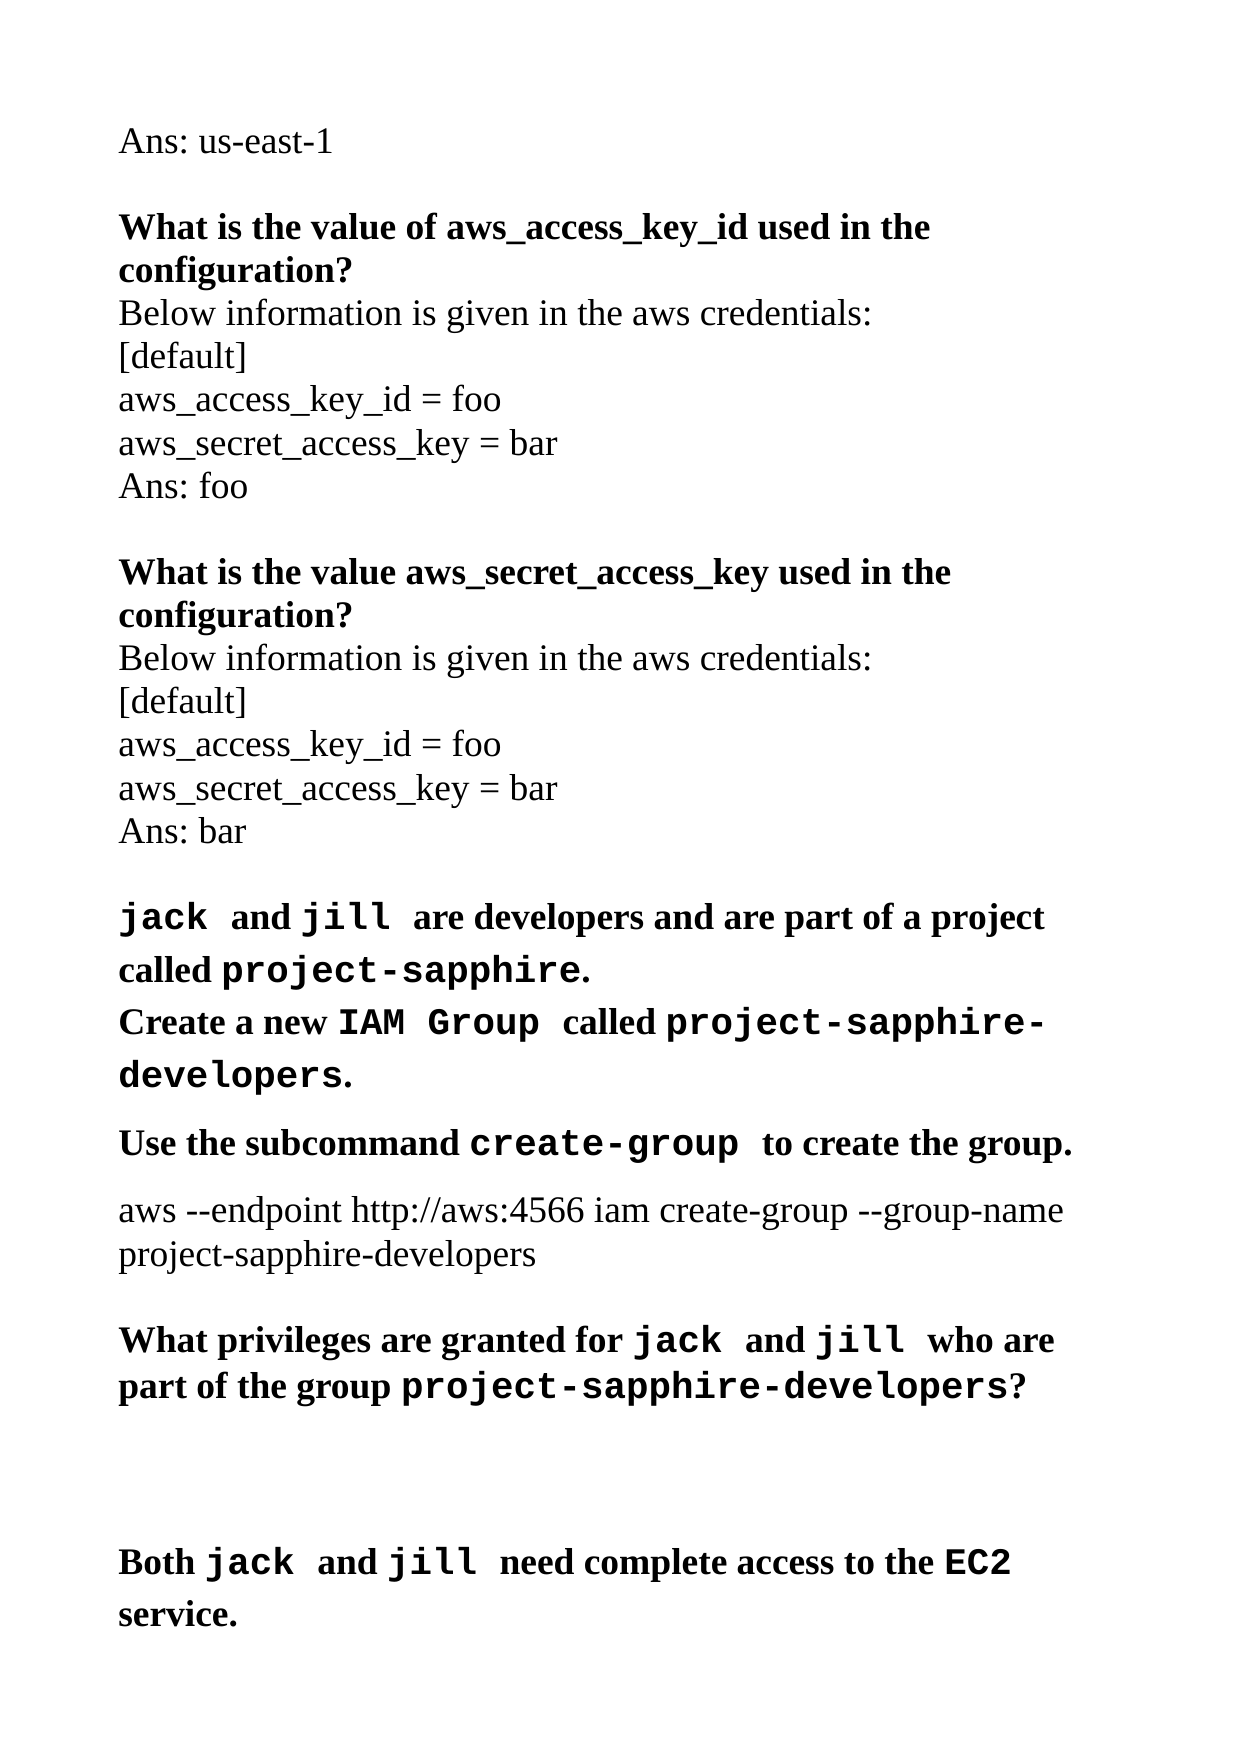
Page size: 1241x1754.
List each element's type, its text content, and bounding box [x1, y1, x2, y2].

text Use the subcommand create-group to create the group. [118, 1120, 1122, 1166]
text What is the value of aws_access_key_id used in the configuration? [118, 204, 1122, 291]
text aws_secret_access_key = bar [118, 765, 1122, 808]
text Below information is given in the aws credentials: [118, 291, 1122, 334]
text aws_access_key_id = foo [118, 377, 1122, 420]
text Ans: bar [118, 808, 1122, 851]
text aws --endpoint http://aws:4566 iam create-group --group-name project-sapphire-developers [118, 1188, 1122, 1274]
text What is the value aws_secret_access_key used in the configuration? [118, 549, 1122, 636]
text aws_access_key_id = foo [118, 722, 1122, 765]
text What privileges are granted for jack and jill who are part of the group project-sapphire-developers? [118, 1317, 1122, 1410]
text jack and jill are developers and are part of a project called project-sapphire. Create a new IAM Group called project-sapphire-developers. [118, 894, 1122, 1099]
text Below information is given in the aws credentials: [118, 636, 1122, 679]
text Both jack and jill need complete access to the EC2 service. [118, 1539, 1122, 1635]
text Ans: us-east-1 [118, 118, 1122, 161]
text Ans: foo [118, 463, 1122, 506]
text [default] [118, 679, 1122, 722]
text [default] [118, 334, 1122, 377]
text aws_secret_access_key = bar [118, 420, 1122, 463]
